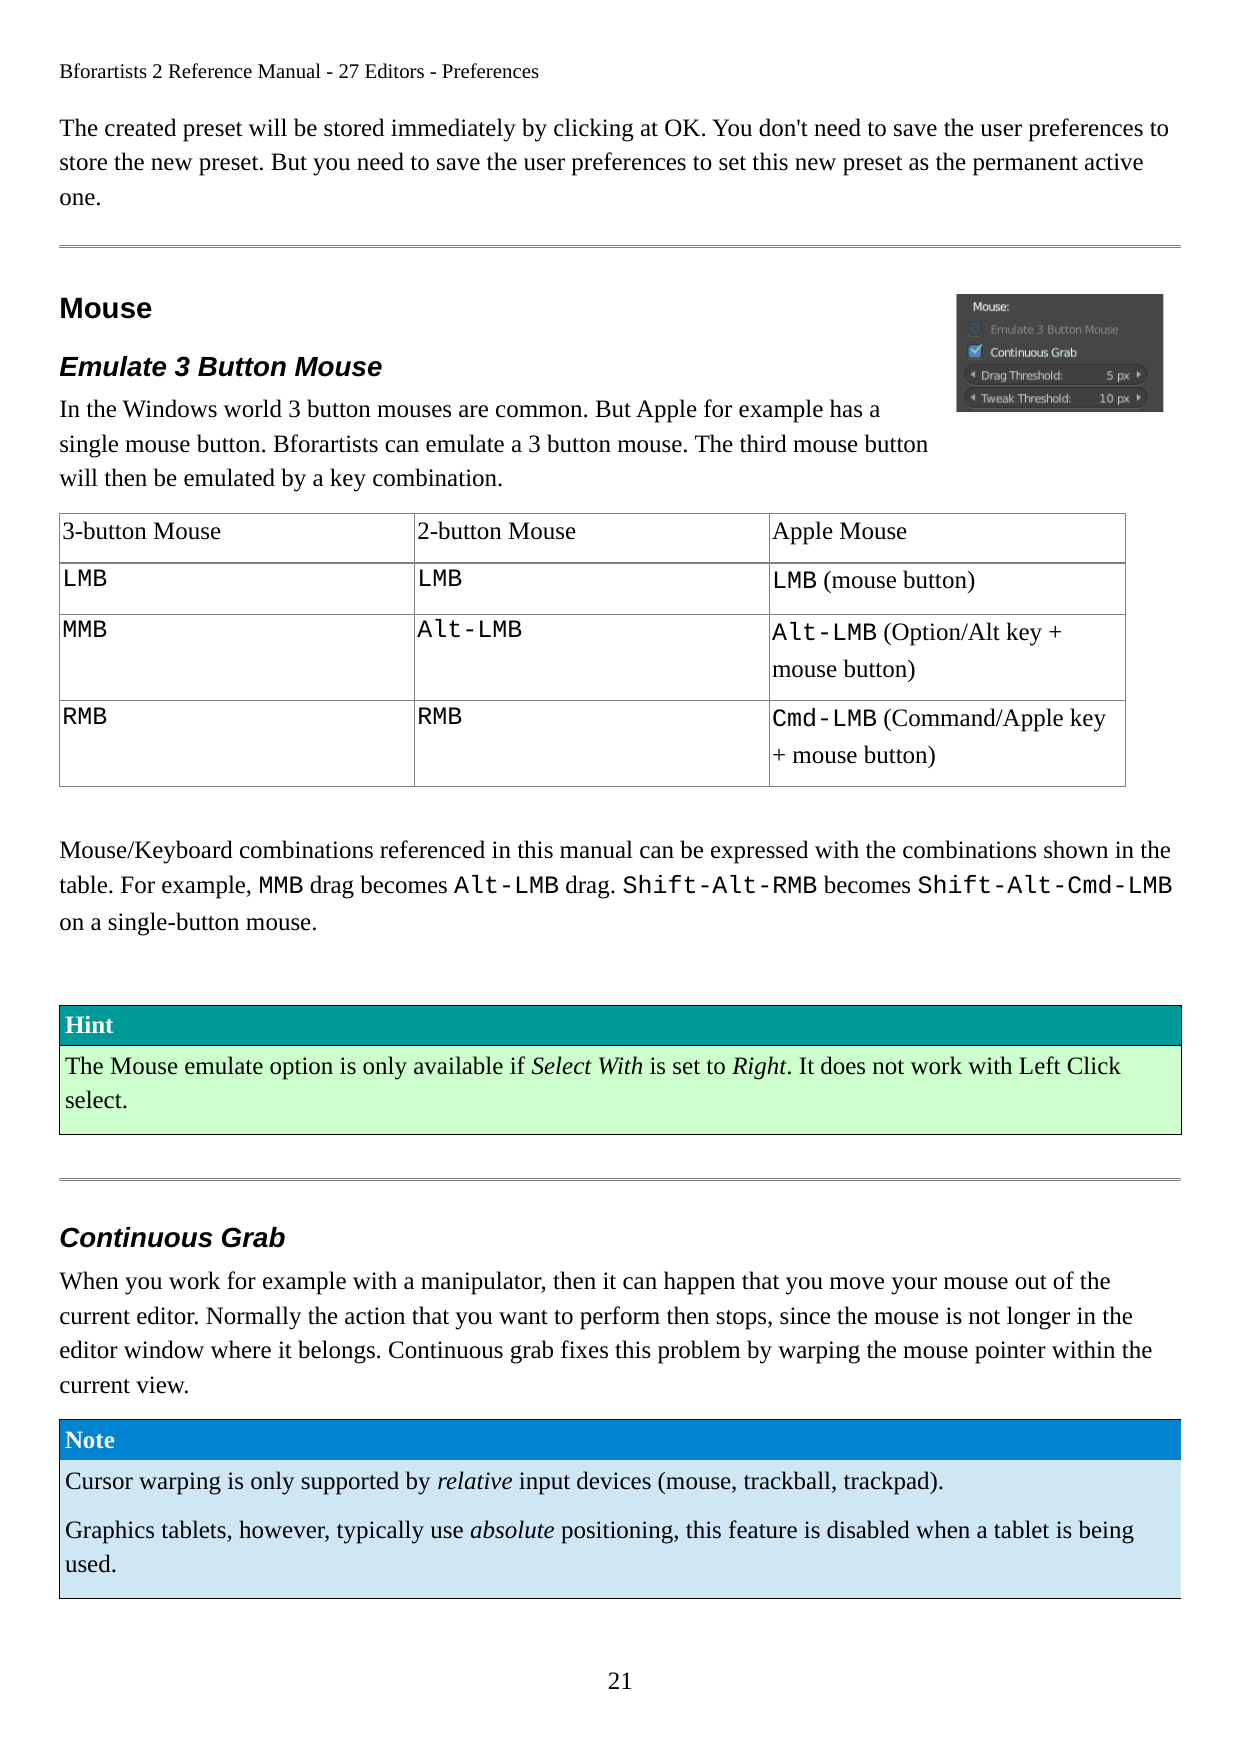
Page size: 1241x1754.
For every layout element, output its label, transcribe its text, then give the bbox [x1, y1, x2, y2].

table_cell Alt-LMB [415, 615, 769, 700]
table_header Hint [60, 1006, 1181, 1045]
table_cell MMB [60, 615, 414, 700]
table_header Note [60, 1420, 1181, 1460]
table_cell Alt-LMB (Option/Alt key + mouse button) [770, 615, 1125, 700]
table_cell RMB [60, 701, 414, 786]
table_cell LMB [60, 564, 414, 614]
table_header 2-button Mouse [415, 514, 769, 562]
table_cell LMB [415, 564, 769, 614]
table_cell Cmd-LMB (Command/Apple key + mouse button) [770, 701, 1125, 786]
subtitle Emulate 3 Button Mouse [59, 350, 956, 382]
table_cell LMB (mouse button) [770, 564, 1125, 614]
subtitle Mouse [59, 291, 1181, 325]
text When you work for example with a manipulator, then it can happen that you move your mouse out of the current editor. Normally the action that you want to perform then stops, since the mouse is not longer in the editor window where it belongs. Continuous grab fixes this problem by warping the mouse pointer within the current view. [59, 1266, 1181, 1398]
subtitle Continuous Grab [59, 1222, 1181, 1254]
picture [956, 294, 1164, 412]
table_header Apple Mouse [770, 514, 1125, 562]
text Mouse/Keyboard combinations referenced in this manual can be expressed with the combinations shown in the table. For example, MMB drag becomes Alt-LMB drag. Shift-Alt-RMB becomes Shift-Alt-Cmd-LMB on a single-button mouse. [59, 836, 1181, 935]
table_header 3-button Mouse [60, 514, 414, 562]
table_cell RMB [415, 701, 769, 786]
text The created preset will be stored immediately by clicking at OK. You don't need to save the user preferences to store the new preset. But you need to save the user preferences to set this new preset as the permanent active one. [59, 113, 1181, 210]
subtitle [1164, 350, 1181, 382]
text In the Windows world 3 button mouses are common. But Apple for example has a single mouse button. Bforartists can emulate a 3 button mouse. The third mouse button will then be emulated by a key combination. [59, 394, 1181, 492]
table_cell Cursor warping is only supported by relative input devices (mouse, trackball, trackpad). Graphics tablets, however, typically use absolute positioning, this feature is disabled when a tablet is being used. [60, 1460, 1181, 1598]
table_cell The Mouse emulate option is only available if Select With is set to Right. It does not work with Left Click select. [60, 1046, 1181, 1134]
